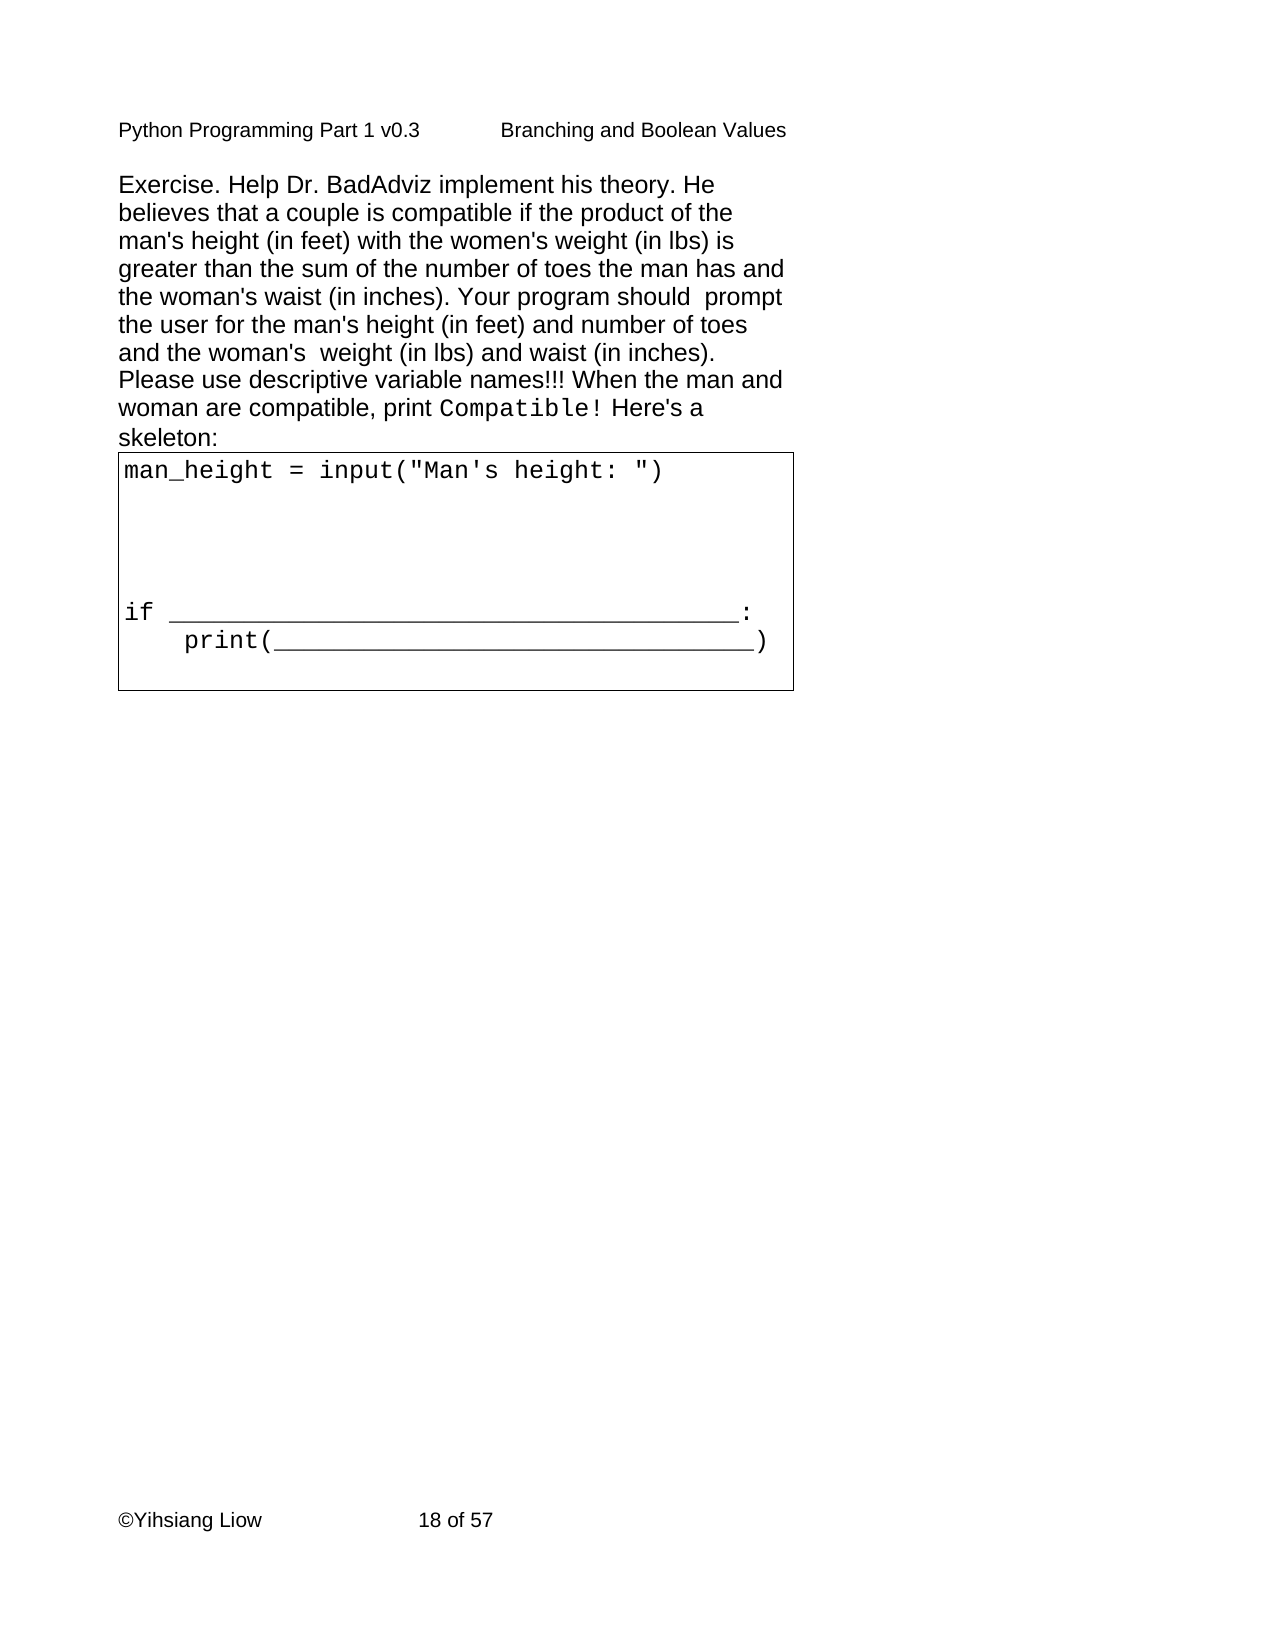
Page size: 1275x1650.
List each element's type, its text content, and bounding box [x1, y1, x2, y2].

text Exercise. Help Dr. BadAdviz implement his theory. He believes that a couple is compatible if the product of the man's height (in feet) with the women's weight (in lbs) is greater than the sum of the number of toes the man has and the woman's waist (in inches). Your program should prompt the user for the man's height (in feet) and number of toes and the woman's weight (in lbs) and waist (in inches). Please use descriptive variable names!!! When the man and woman are compatible, print Compatible! Here's a skeleton: [118, 171, 793, 452]
table_header man_height = input("Man's height: ") if ______________________________________: print(________________________________) [119, 453, 793, 690]
